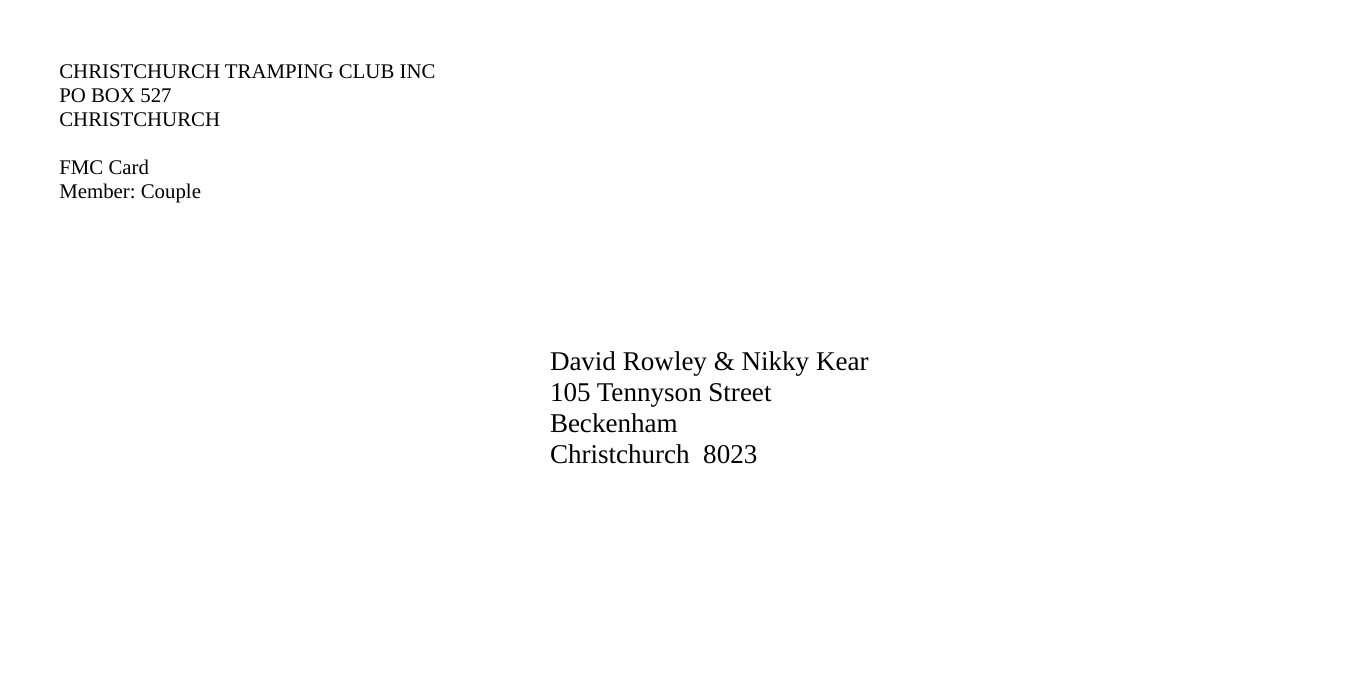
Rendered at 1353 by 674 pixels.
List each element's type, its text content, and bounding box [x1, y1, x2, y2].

text CHRISTCHURCH TRAMPING CLUB INC [59, 59, 1293, 83]
text PO BOX 527 [59, 83, 1293, 107]
text Member: Couple [59, 179, 1293, 203]
text FMC Card [59, 155, 1293, 179]
text 105 Tennyson Street [550, 376, 1293, 407]
text David Rowley & Nikky Kear [550, 345, 1293, 376]
text Christchurch 8023 [550, 438, 1293, 469]
text Beckenham [550, 407, 1293, 438]
text CHRISTCHURCH [59, 107, 1293, 131]
